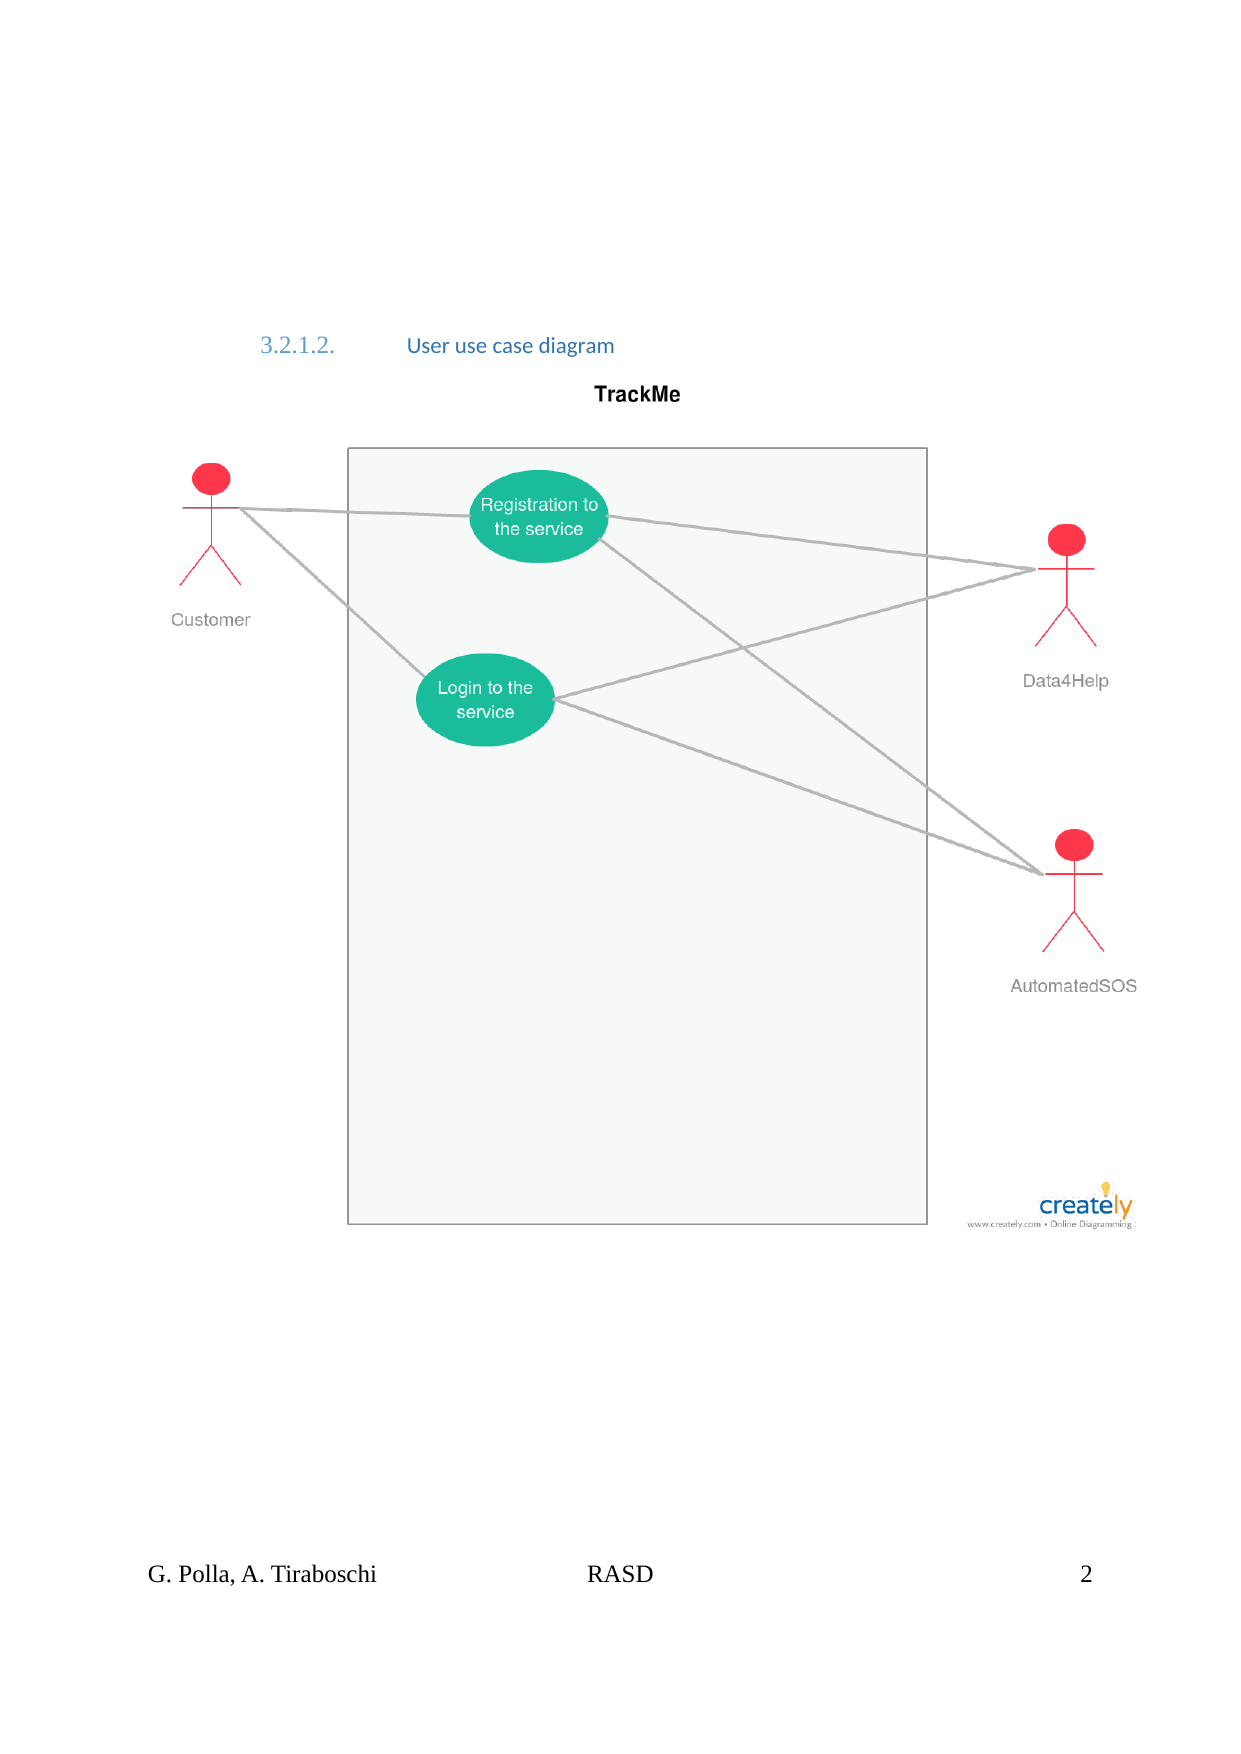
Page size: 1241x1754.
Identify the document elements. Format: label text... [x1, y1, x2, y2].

list User use case diagram [260, 330, 1093, 359]
